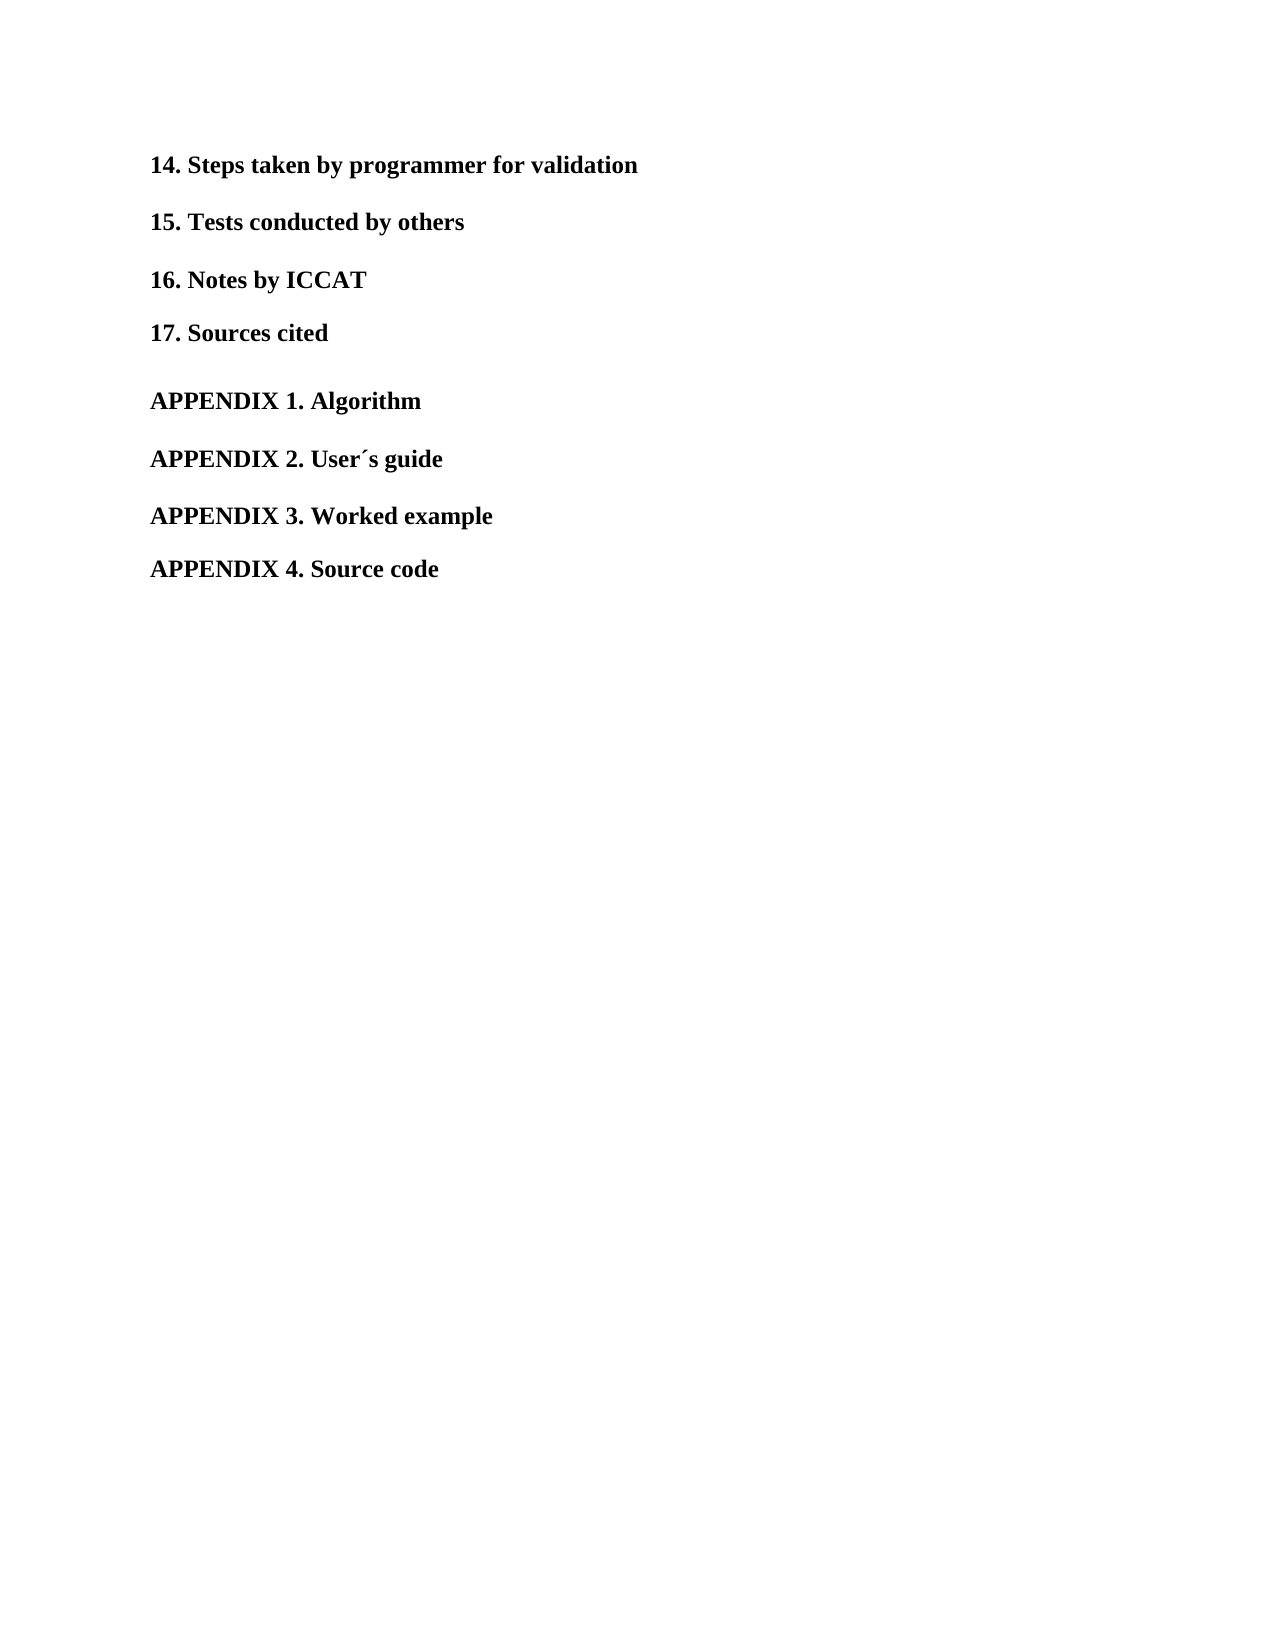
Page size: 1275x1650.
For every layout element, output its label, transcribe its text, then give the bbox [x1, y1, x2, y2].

subtitle 16. Notes by ICCAT [150, 265, 1125, 294]
subtitle APPENDIX 1. Algorithm [150, 386, 1125, 415]
subtitle APPENDIX 2. User´s guide [150, 444, 1125, 472]
subtitle 17. Sources cited [150, 318, 1125, 347]
subtitle 15. Tests conducted by others [150, 207, 1125, 236]
subtitle APPENDIX 4. Source code [150, 554, 1125, 583]
subtitle APPENDIX 3. Worked example [150, 501, 1125, 530]
subtitle 14. Steps taken by programmer for validation [150, 150, 1125, 179]
